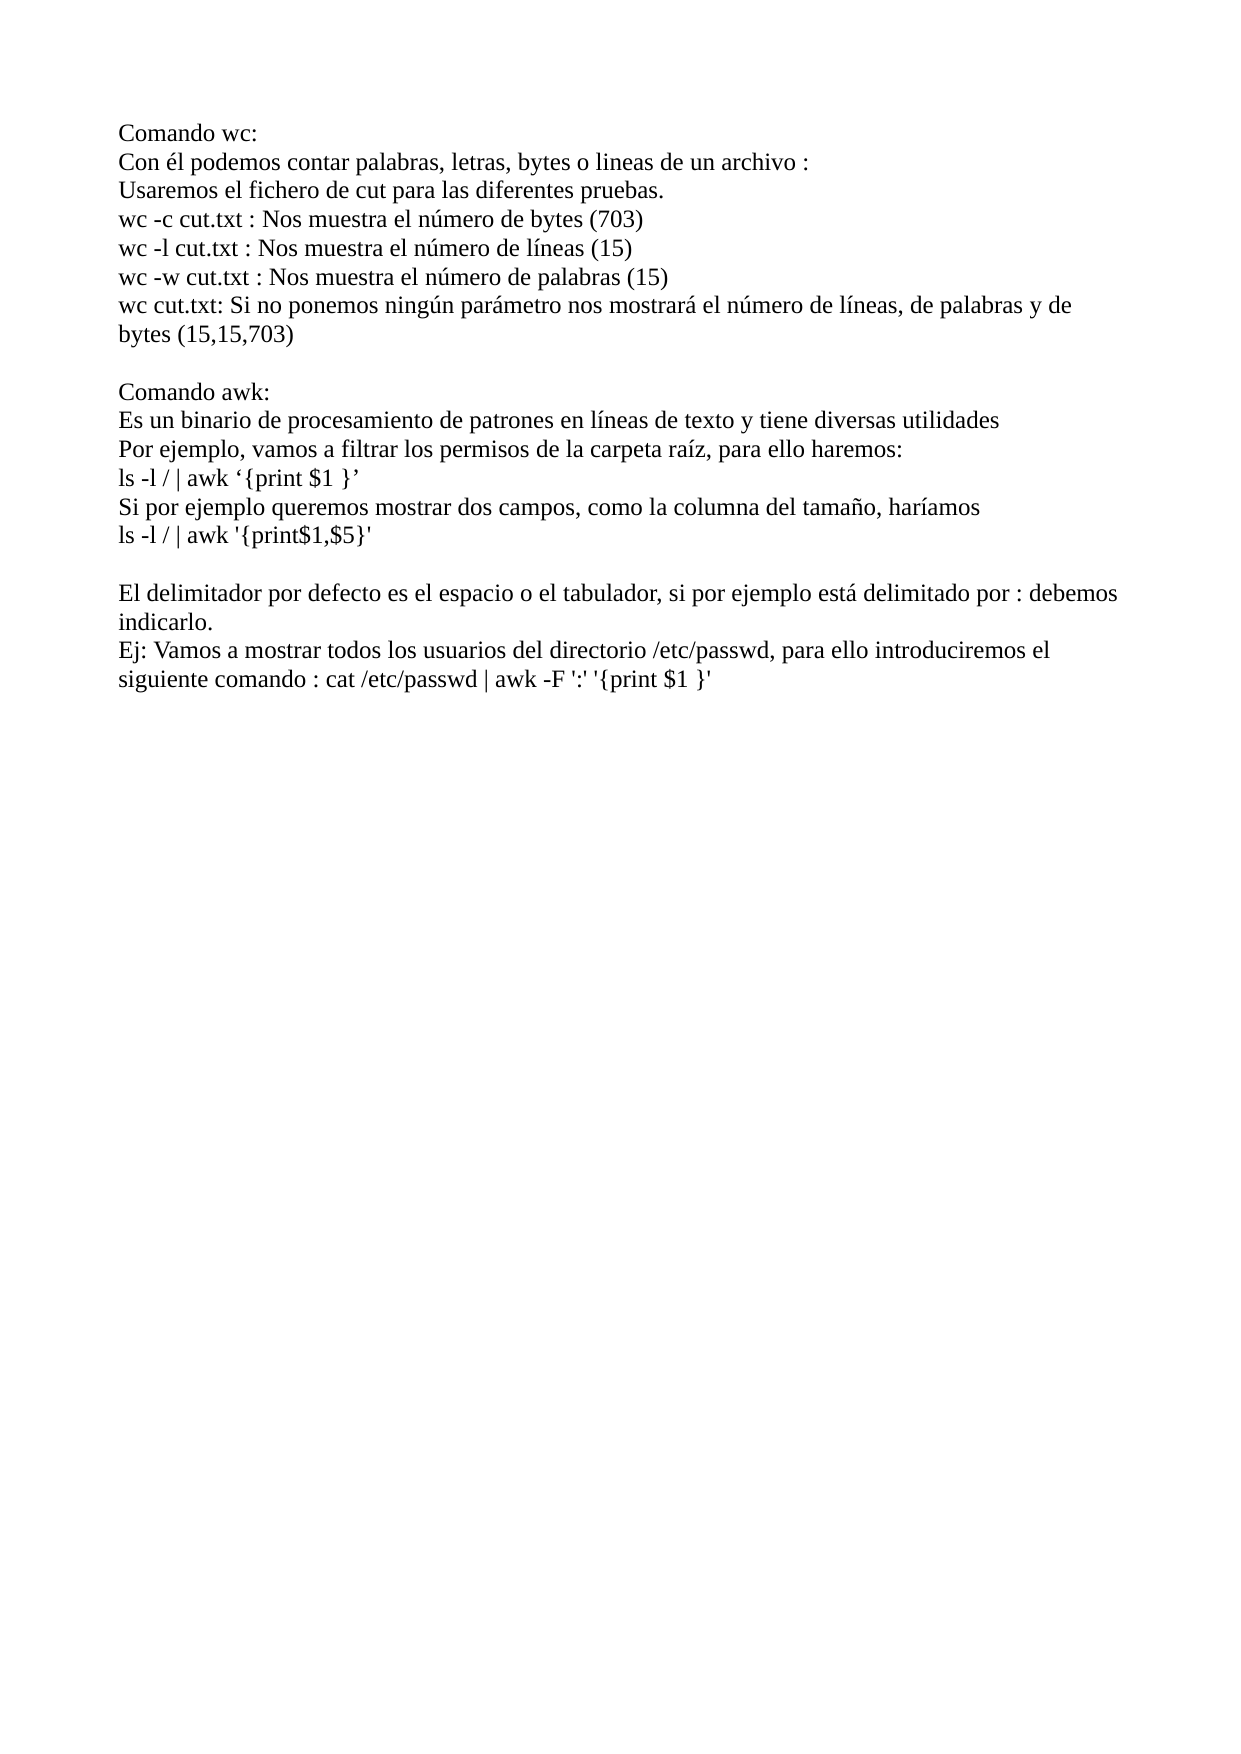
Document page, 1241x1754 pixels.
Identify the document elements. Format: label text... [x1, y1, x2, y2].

text Por ejemplo, vamos a filtrar los permisos de la carpeta raíz, para ello haremos: [118, 434, 1122, 463]
text ls -l / | awk ‘{print $1 }’ [118, 463, 1122, 492]
text wc -w cut.txt : Nos muestra el número de palabras (15) [118, 262, 1122, 291]
text wc -l cut.txt : Nos muestra el número de líneas (15) [118, 233, 1122, 262]
text Es un binario de procesamiento de patrones en líneas de texto y tiene diversas utilidades [118, 406, 1122, 434]
text Comando awk: [118, 377, 1122, 406]
text El delimitador por defecto es el espacio o el tabulador, si por ejemplo está delimitado por : debemos indicarlo. [118, 578, 1122, 636]
text Comando wc: [118, 118, 1122, 147]
text Con él podemos contar palabras, letras, bytes o lineas de un archivo : [118, 147, 1122, 176]
text wc cut.txt: Si no ponemos ningún parámetro nos mostrará el número de líneas, de palabras y de bytes (15,15,703) [118, 291, 1122, 348]
text ls -l / | awk '{print$1,$5}' [118, 521, 1122, 549]
text Ej: Vamos a mostrar todos los usuarios del directorio /etc/passwd, para ello introduciremos el siguiente comando : cat /etc/passwd | awk -F ':' '{print $1 }' [118, 636, 1122, 693]
text Usaremos el fichero de cut para las diferentes pruebas. [118, 176, 1122, 204]
text wc -c cut.txt : Nos muestra el número de bytes (703) [118, 204, 1122, 233]
text Si por ejemplo queremos mostrar dos campos, como la columna del tamaño, haríamos [118, 492, 1122, 521]
